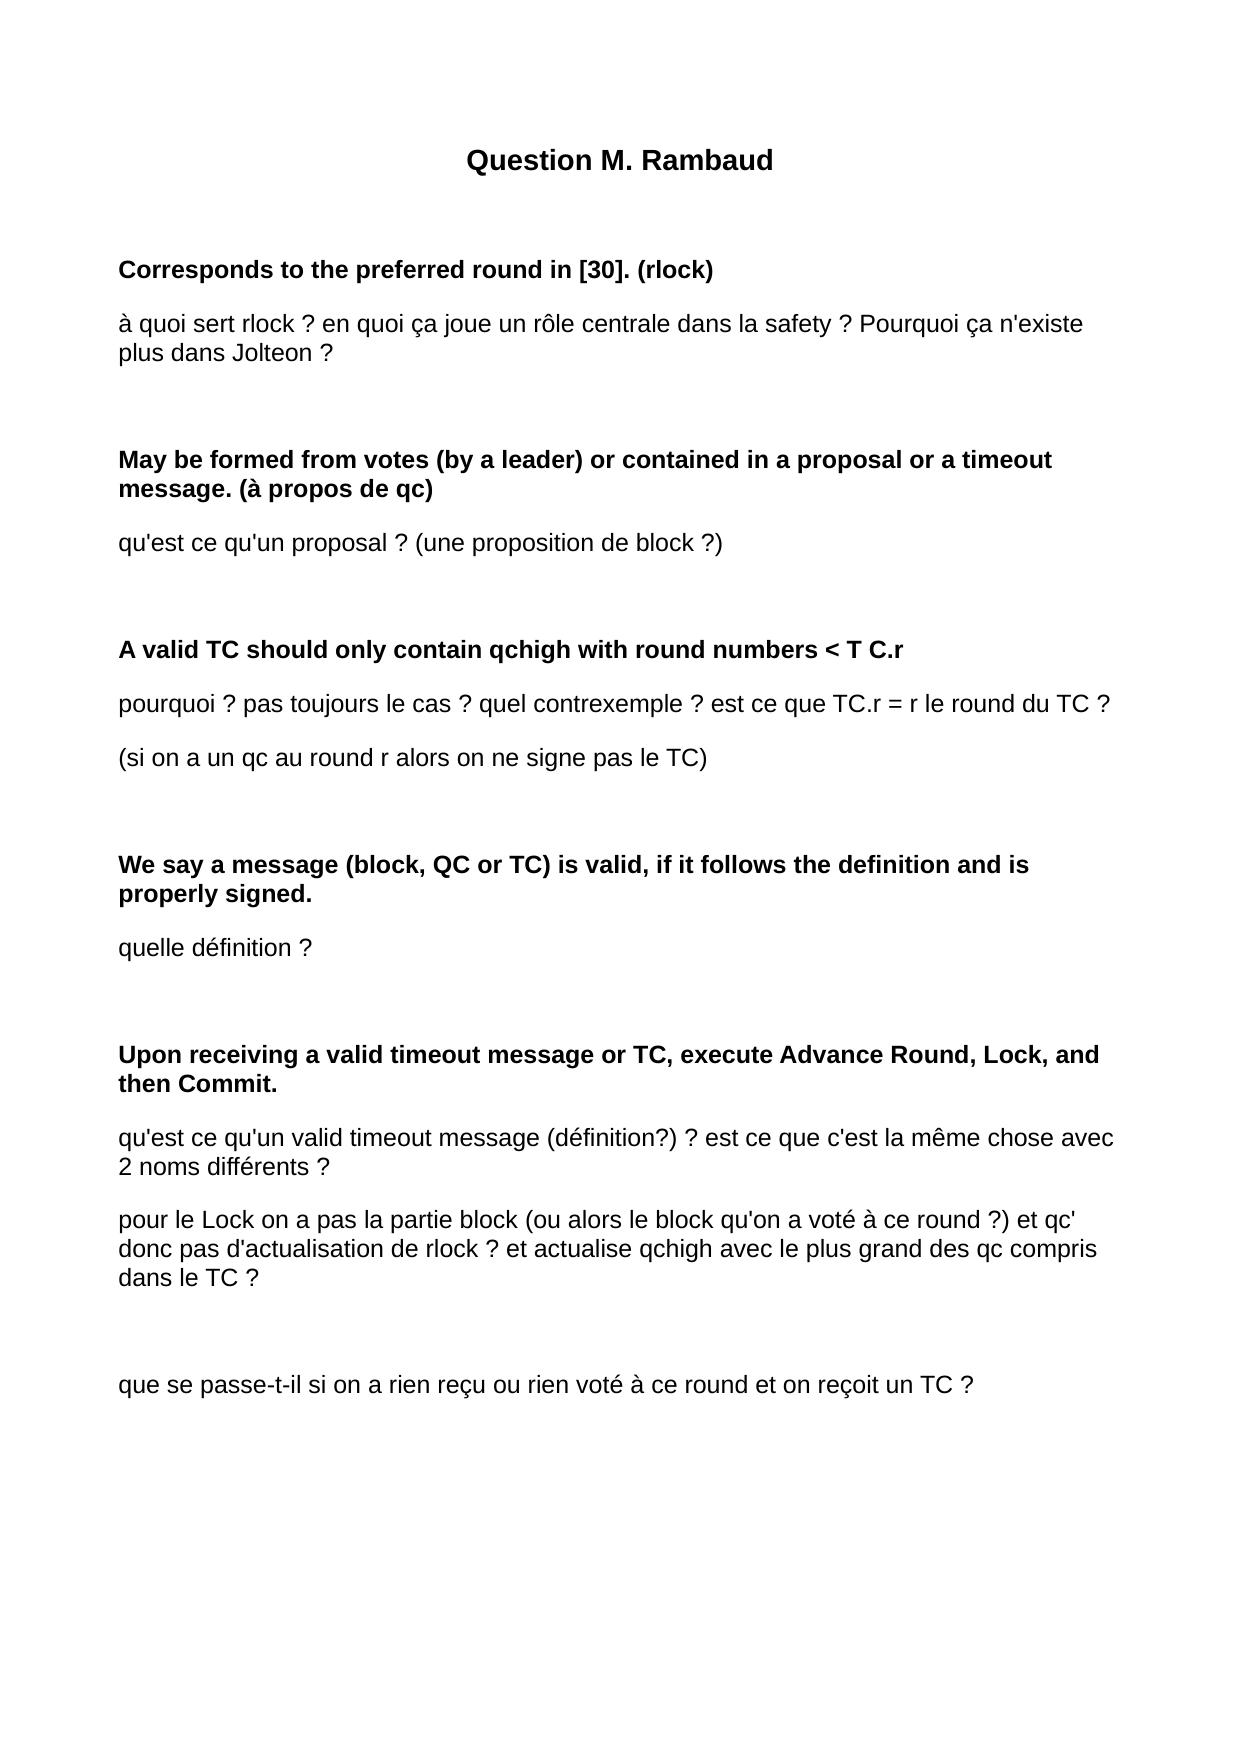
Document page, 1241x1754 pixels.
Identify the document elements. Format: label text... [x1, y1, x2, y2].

text que se passe-t-il si on a rien reçu ou rien voté à ce round et on reçoit un TC ? [118, 1370, 1122, 1399]
text qu'est ce qu'un valid timeout message (définition?) ? est ce que c'est la même chose avec 2 noms différents ? [118, 1123, 1122, 1180]
text pourquoi ? pas toujours le cas ? quel contrexemple ? est ce que TC.r = r le round du TC ? [118, 689, 1122, 718]
text pour le Lock on a pas la partie block (ou alors le block qu'on a voté à ce round ?) et qc' donc pas d'actualisation de rlock ? et actualise qchigh avec le plus grand des qc compris dans le TC ? [118, 1205, 1122, 1292]
text à quoi sert rlock ? en quoi ça joue un rôle centrale dans la safety ? Pourquoi ça n'existe plus dans Jolteon ? [118, 309, 1122, 367]
text We say a message (block, QC or TC) is valid, if it follows the definition and is properly signed. [118, 850, 1122, 908]
text Corresponds to the preferred round in [30]. (rlock) [118, 255, 1122, 284]
text A valid TC should only contain qchigh with round numbers < T C.r [118, 635, 1122, 664]
text Upon receiving a valid timeout message or TC, execute Advance Round, Lock, and then Commit. [118, 1040, 1122, 1098]
text Question M. Rambaud [118, 143, 1122, 177]
text May be formed from votes (by a leader) or contained in a proposal or a timeout message. (à propos de qc) [118, 445, 1122, 503]
text quelle définition ? [118, 933, 1122, 962]
text (si on a un qc au round r alors on ne signe pas le TC) [118, 743, 1122, 772]
text qu'est ce qu'un proposal ? (une proposition de block ?) [118, 528, 1122, 557]
